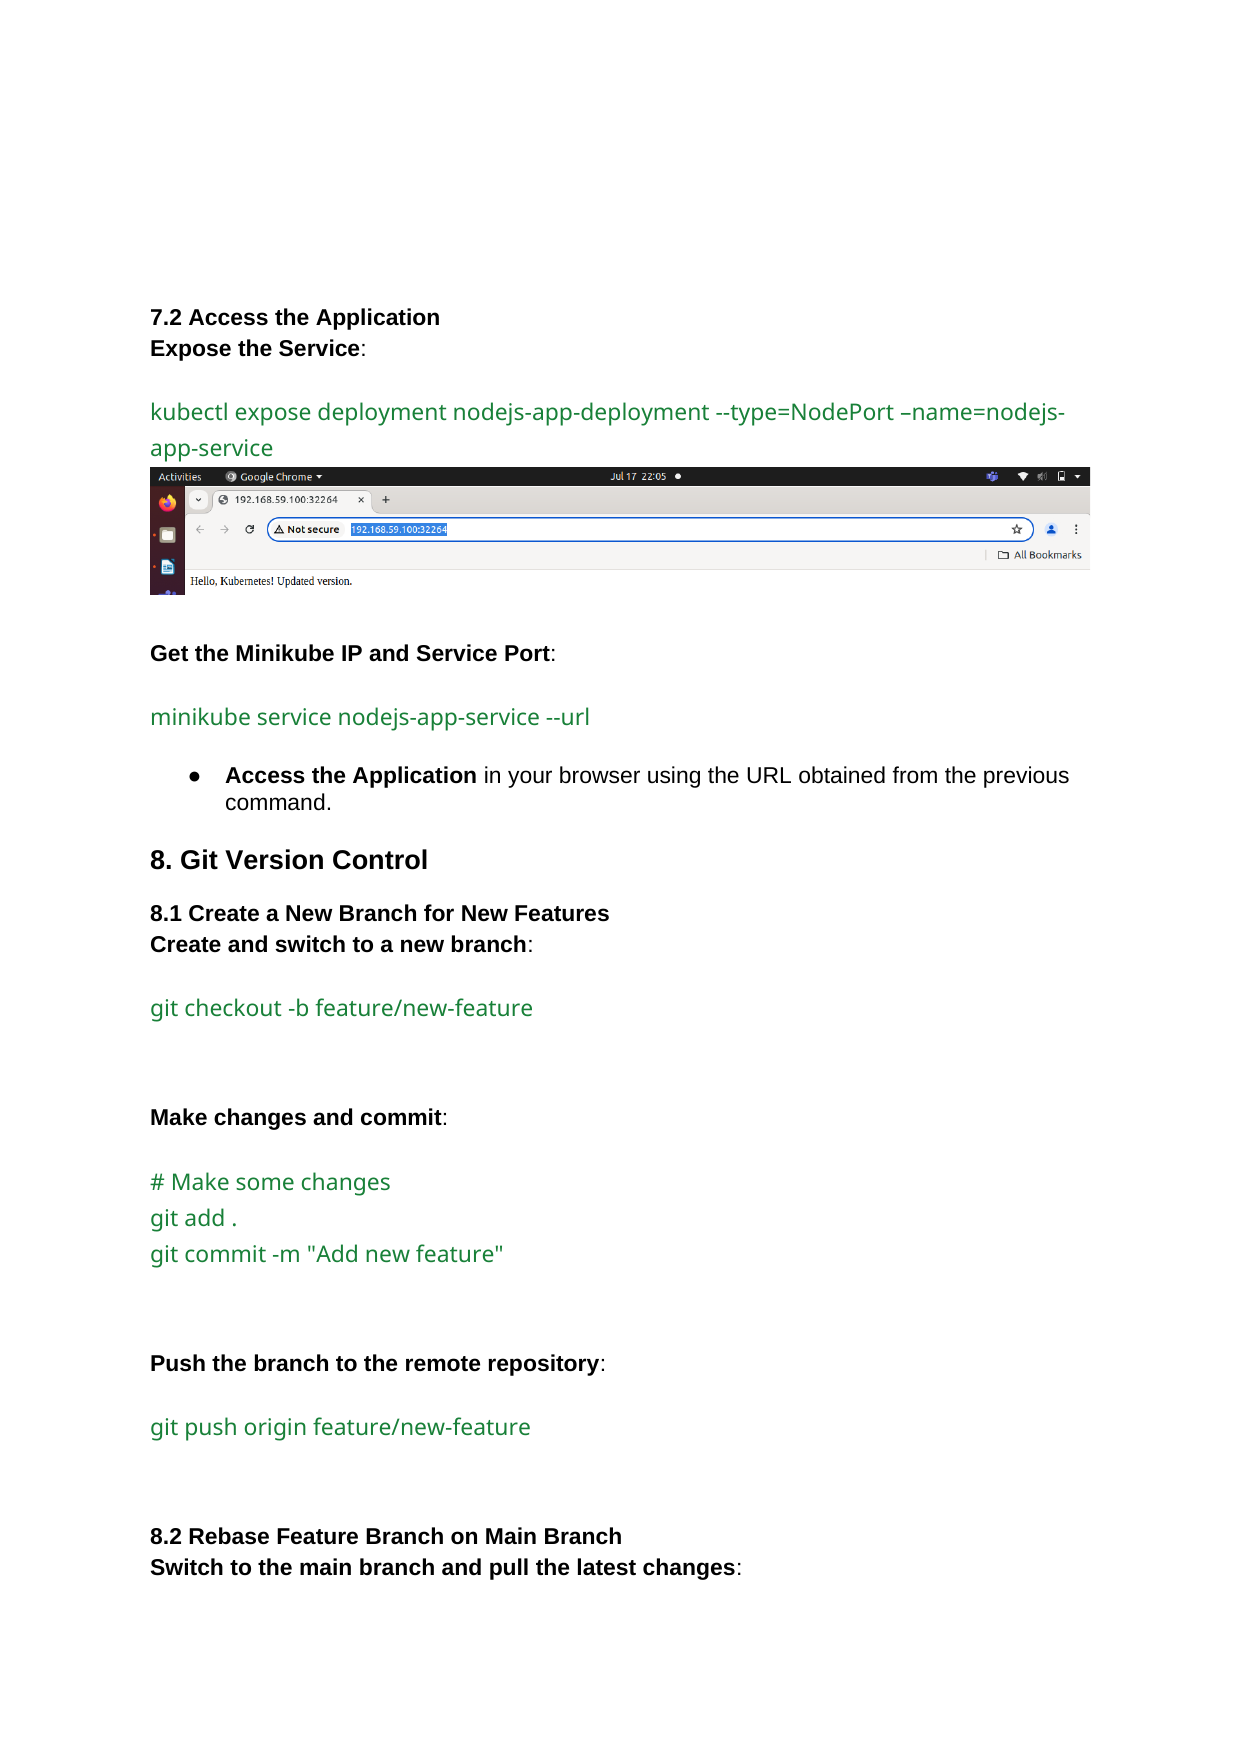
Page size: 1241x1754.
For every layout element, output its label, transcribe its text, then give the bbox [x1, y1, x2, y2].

subtitle 8. Git Version Control [150, 844, 1090, 875]
subtitle 8.1 Create a New Branch for New Features [150, 900, 1090, 927]
text Create and switch to a new branch: git checkout -b feature/new-feature [150, 931, 1090, 1023]
text Make changes and commit: # Make some changes [150, 1104, 1090, 1197]
text Push the branch to the remote repository: git push origin feature/new-feature [150, 1350, 1090, 1442]
text Switch to the main branch and pull the latest changes: [150, 1554, 1090, 1580]
text git commit -m "Add new feature" [150, 1237, 1090, 1269]
list Access the Application in your browser using the URL obtained from the previous command. [187, 762, 1090, 815]
text Expose the Service: kubectl expose deployment nodejs-app-deployment --type=NodePort –name=nodejs-app-service [150, 334, 1090, 463]
subtitle 7.2 Access the Application [150, 304, 1090, 330]
text git add . [150, 1202, 1090, 1233]
subtitle 8.2 Rebase Feature Branch on Main Branch [150, 1523, 1090, 1550]
text Get the Minikube IP and Service Port: minikube service nodejs-app-service --url [150, 640, 1090, 732]
